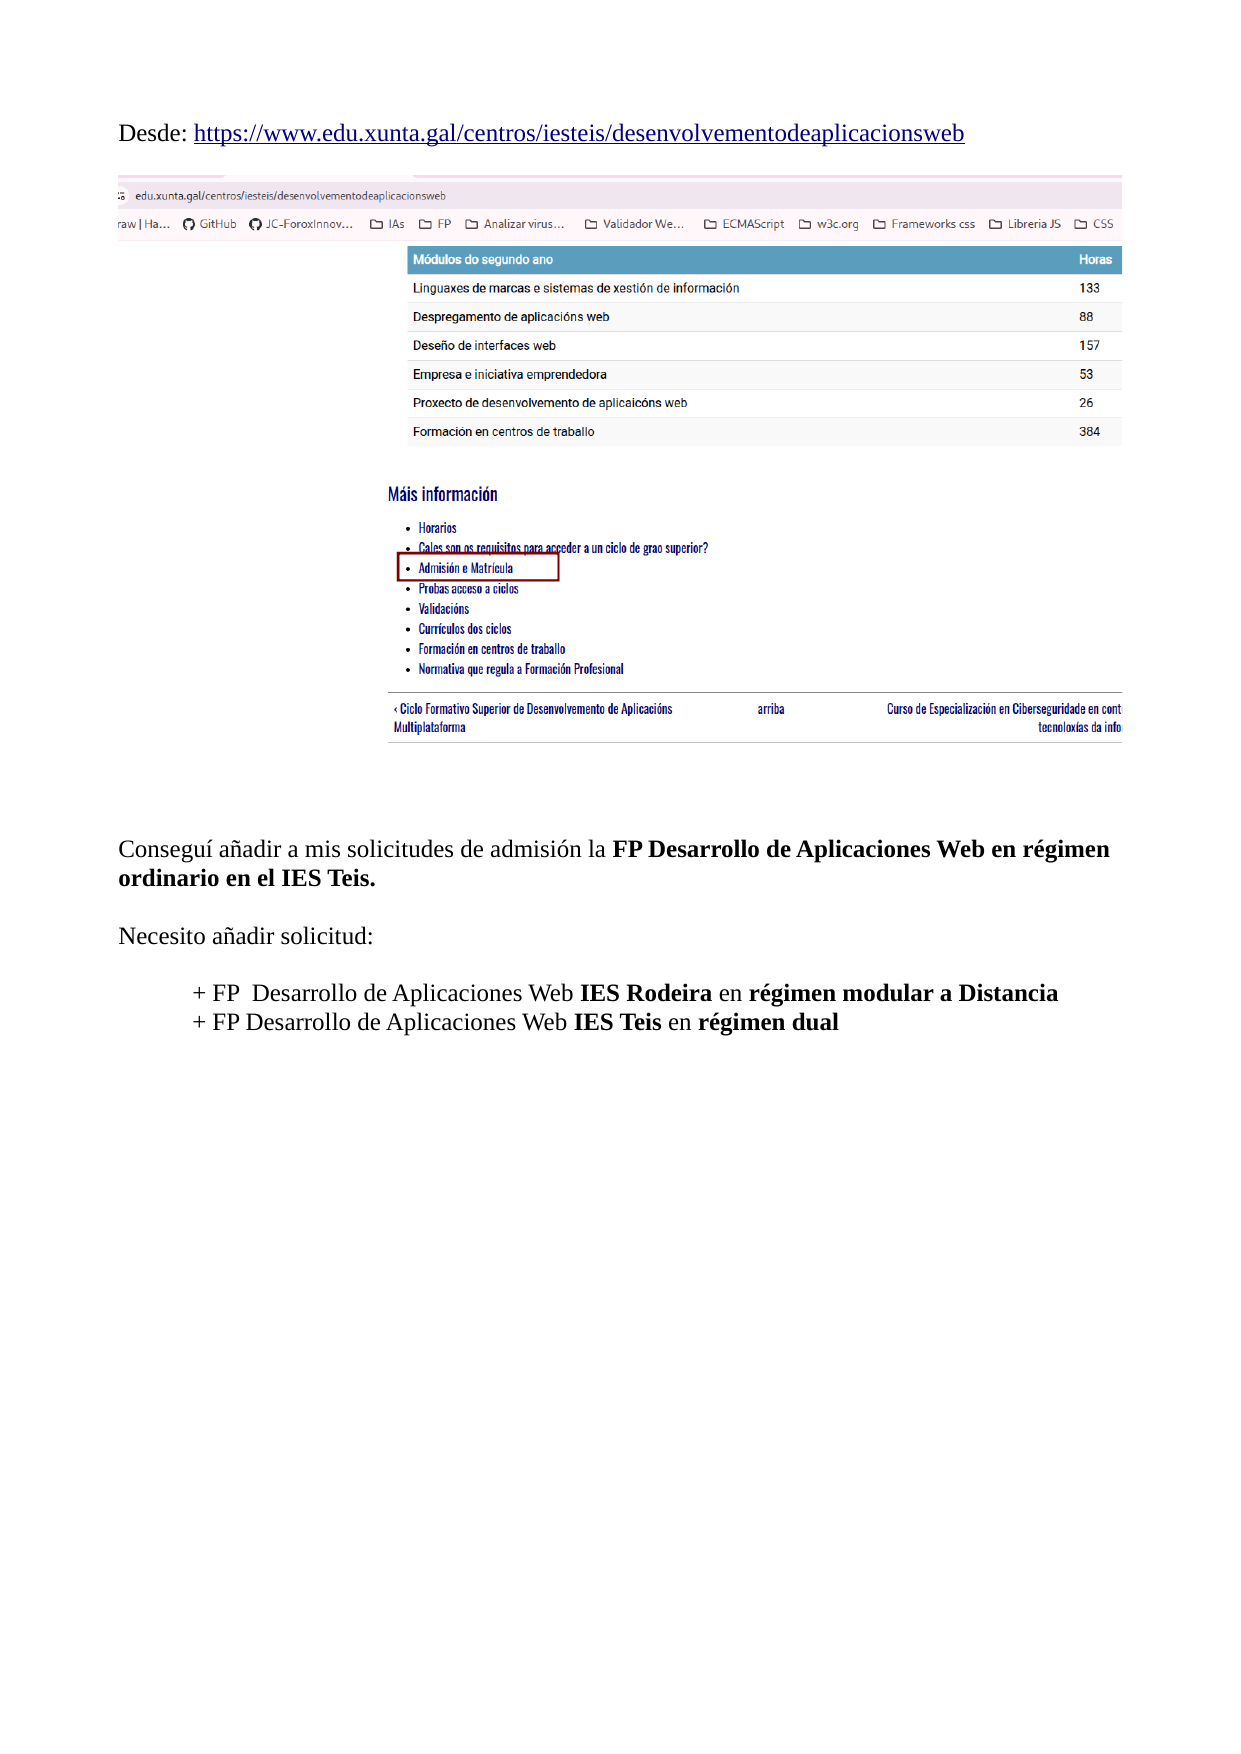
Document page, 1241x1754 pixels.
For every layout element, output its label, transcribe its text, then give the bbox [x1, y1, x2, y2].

text + FP Desarrollo de Aplicaciones Web IES Teis en régimen dual [118, 1007, 1122, 1036]
text Desde: https://www.edu.xunta.gal/centros/iesteis/desenvolvementodeaplicacionsweb [118, 118, 1122, 147]
text Conseguí añadir a mis solicitudes de admisión la FP Desarrollo de Aplicaciones Web en régimen ordinario en el IES Teis. [118, 834, 1122, 892]
picture [118, 175, 1123, 749]
text + FP Desarrollo de Aplicaciones Web IES Rodeira en régimen modular a Distancia [118, 978, 1122, 1007]
text Necesito añadir solicitud: [118, 921, 1122, 949]
